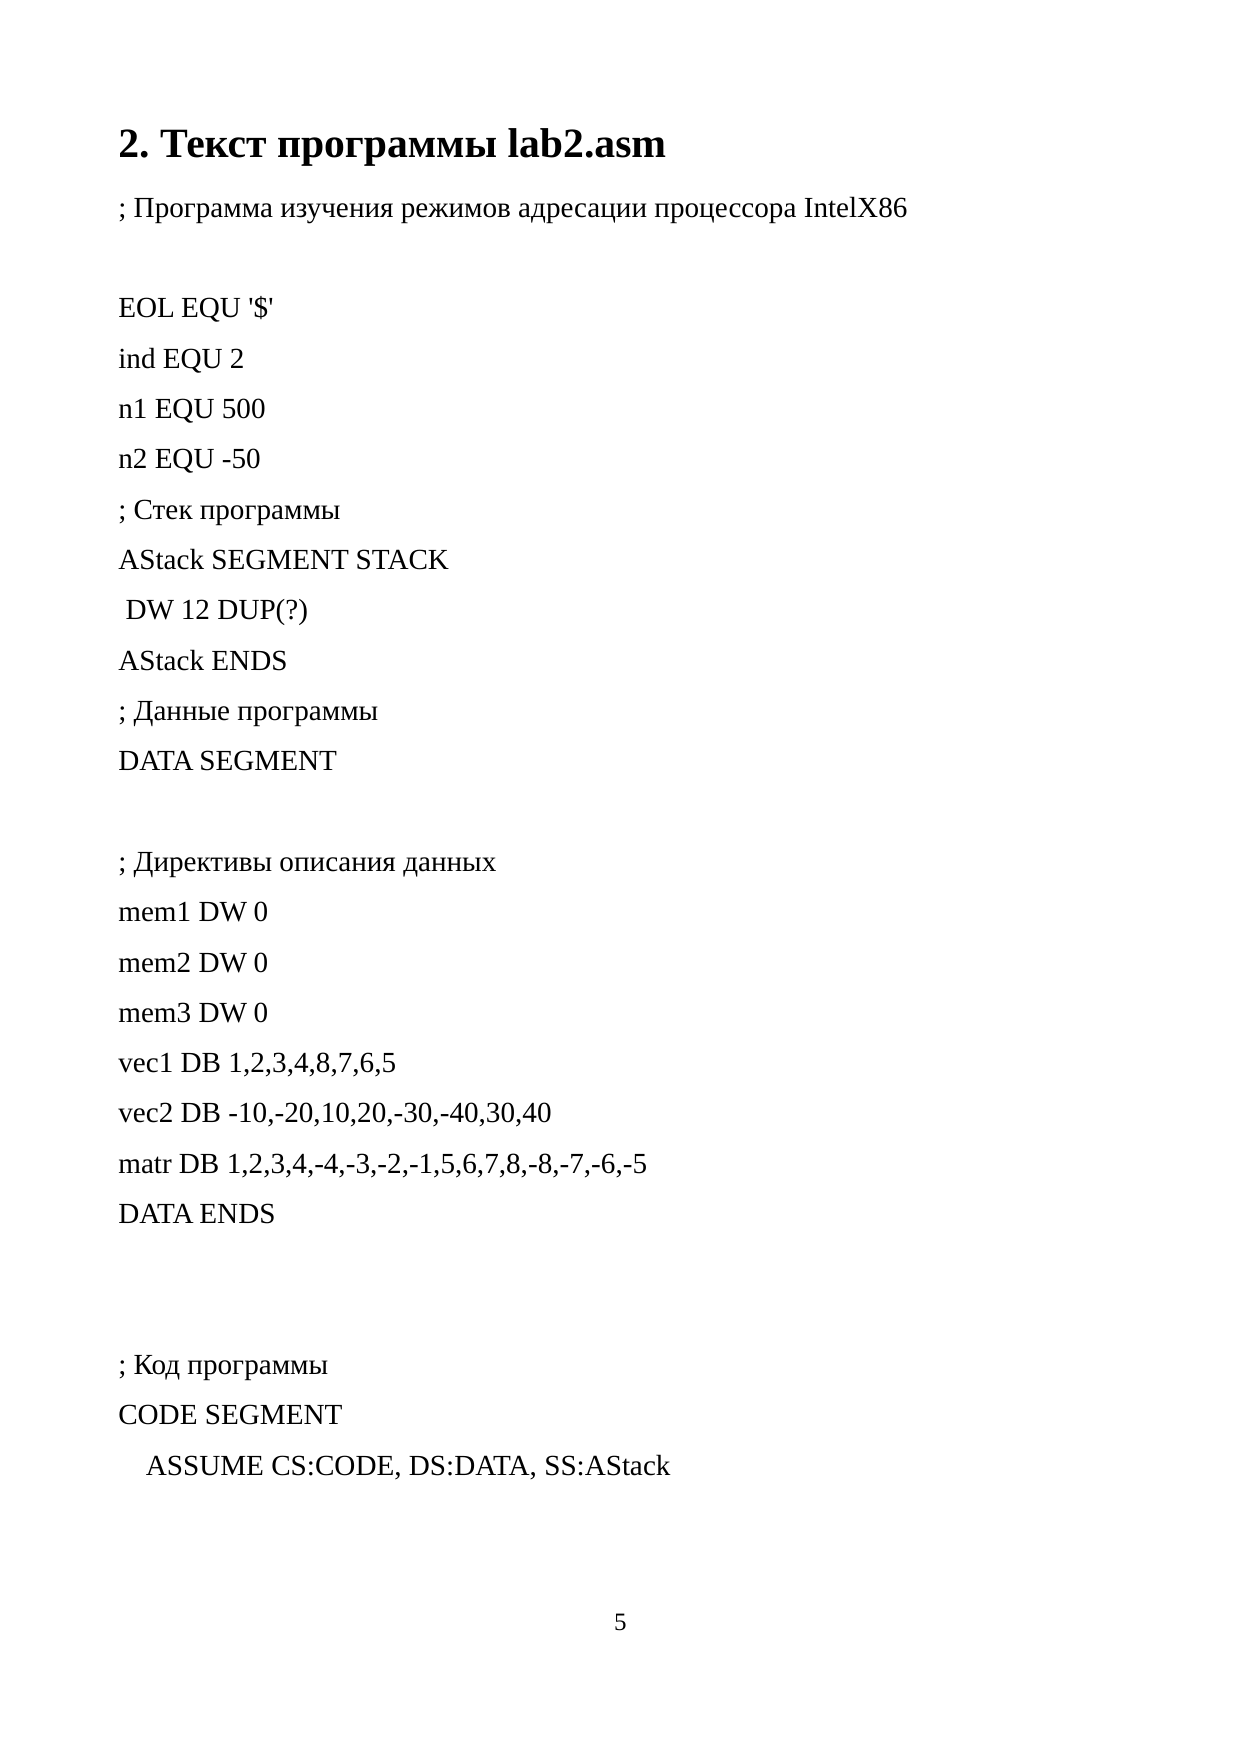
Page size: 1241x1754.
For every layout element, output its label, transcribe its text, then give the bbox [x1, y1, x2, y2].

text vec1 DB 1,2,3,4,8,7,6,5 [118, 1045, 1122, 1079]
text mem1 DW 0 [118, 894, 1122, 928]
text AStack ENDS [118, 643, 1122, 676]
text ind EQU 2 [118, 341, 1122, 374]
text ; Директивы описания данных [118, 844, 1122, 878]
text matr DB 1,2,3,4,-4,-3,-2,-1,5,6,7,8,-8,-7,-6,-5 [118, 1146, 1122, 1179]
text 2. Текст программы lab2.asm [118, 118, 1122, 166]
text CODE SEGMENT [118, 1397, 1122, 1431]
text ; Данные программы [118, 693, 1122, 727]
text ; Программа изучения режимов адресации процессора IntelX86 [118, 190, 1122, 223]
text ; Код программы [118, 1347, 1122, 1381]
text n1 EQU 500 [118, 391, 1122, 425]
text vec2 DB -10,-20,10,20,-30,-40,30,40 [118, 1096, 1122, 1129]
text DW 12 DUP(?) [118, 592, 1122, 626]
text AStack SEGMENT STACK [118, 542, 1122, 576]
text EOL EQU '$' [118, 291, 1122, 324]
text mem3 DW 0 [118, 995, 1122, 1028]
text n2 EQU -50 [118, 442, 1122, 475]
text DATA ENDS [118, 1196, 1122, 1230]
text mem2 DW 0 [118, 945, 1122, 978]
text ASSUME CS:CODE, DS:DATA, SS:AStack [118, 1448, 1122, 1481]
text ; Стек программы [118, 492, 1122, 525]
text DATA SEGMENT [118, 743, 1122, 777]
